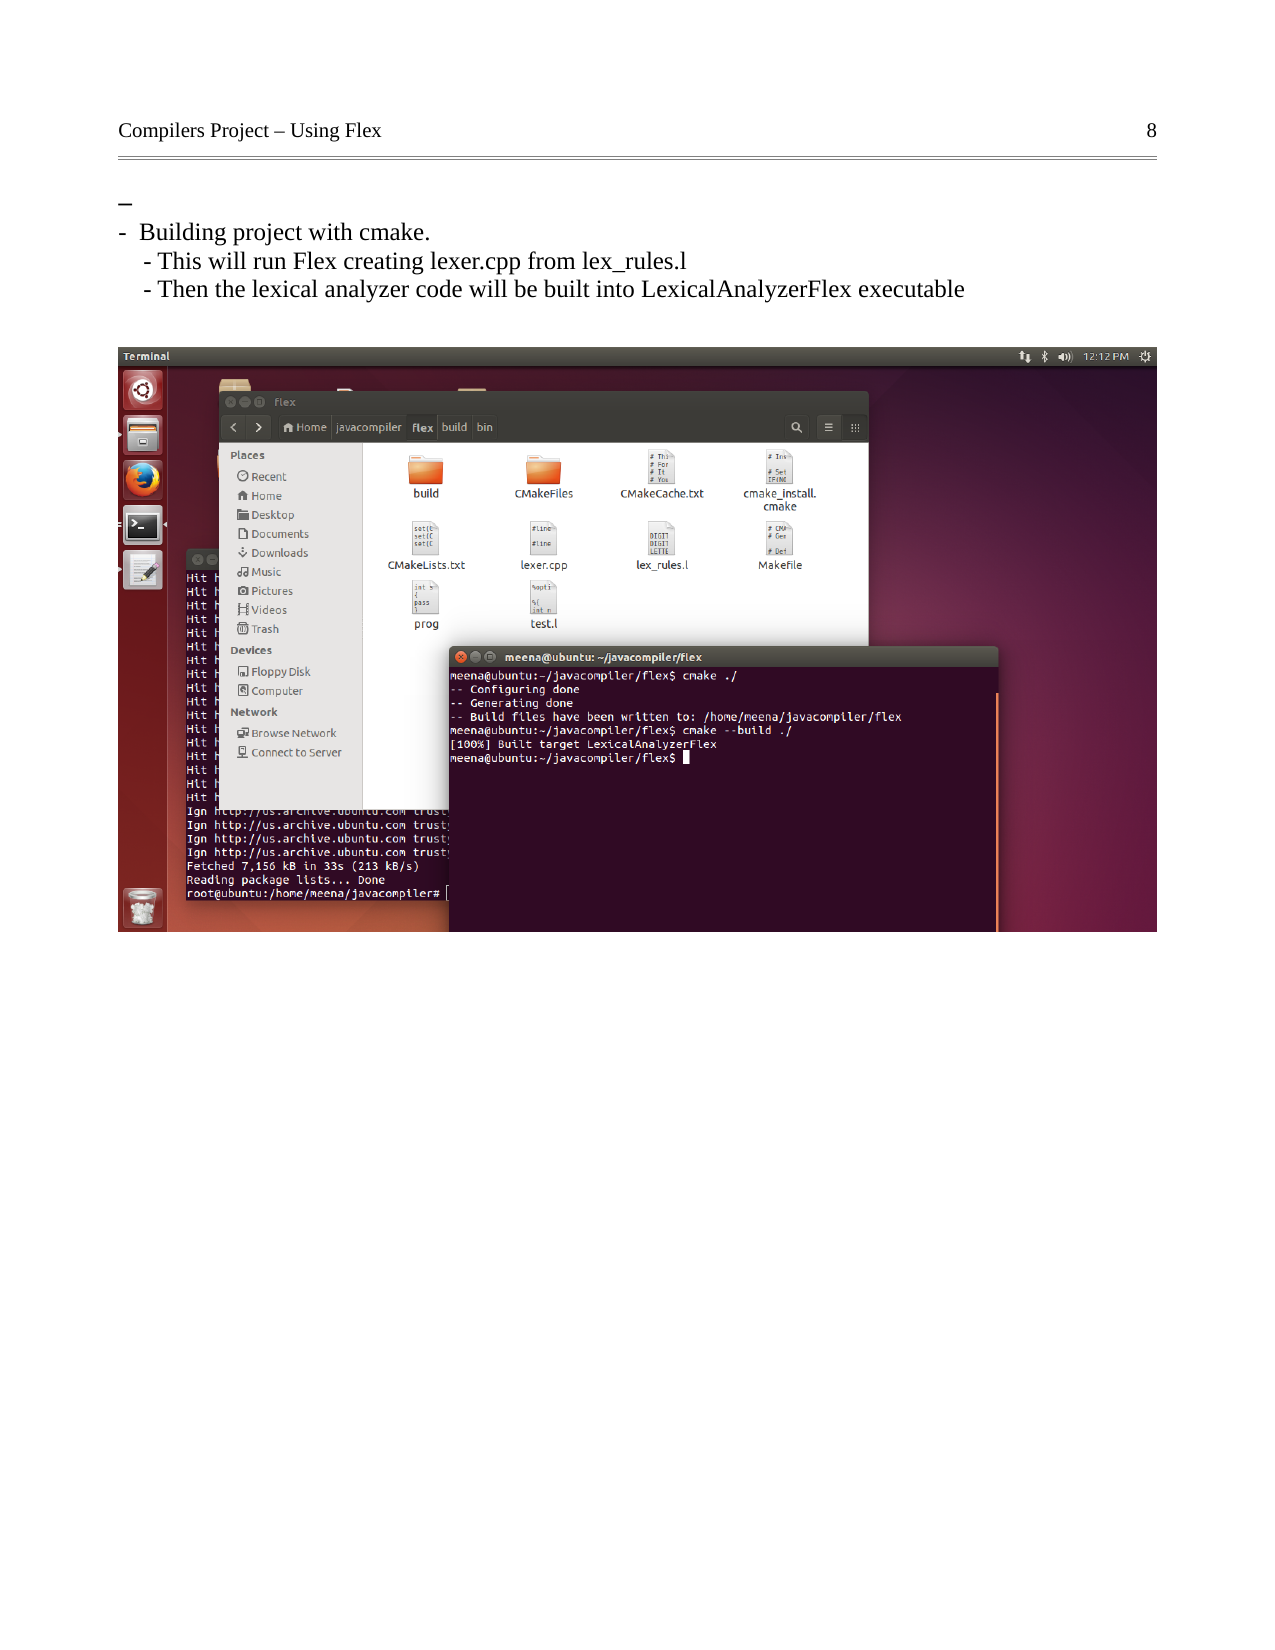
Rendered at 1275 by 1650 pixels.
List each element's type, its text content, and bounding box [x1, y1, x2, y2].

text - This will run Flex creating lexer.cpp from lex_rules.l [118, 246, 1157, 274]
picture [118, 347, 1157, 932]
text - Then the lexical analyzer code will be built into LexicalAnalyzerFlex executable [118, 274, 1157, 303]
text - Building project with cmake. [118, 217, 1157, 246]
